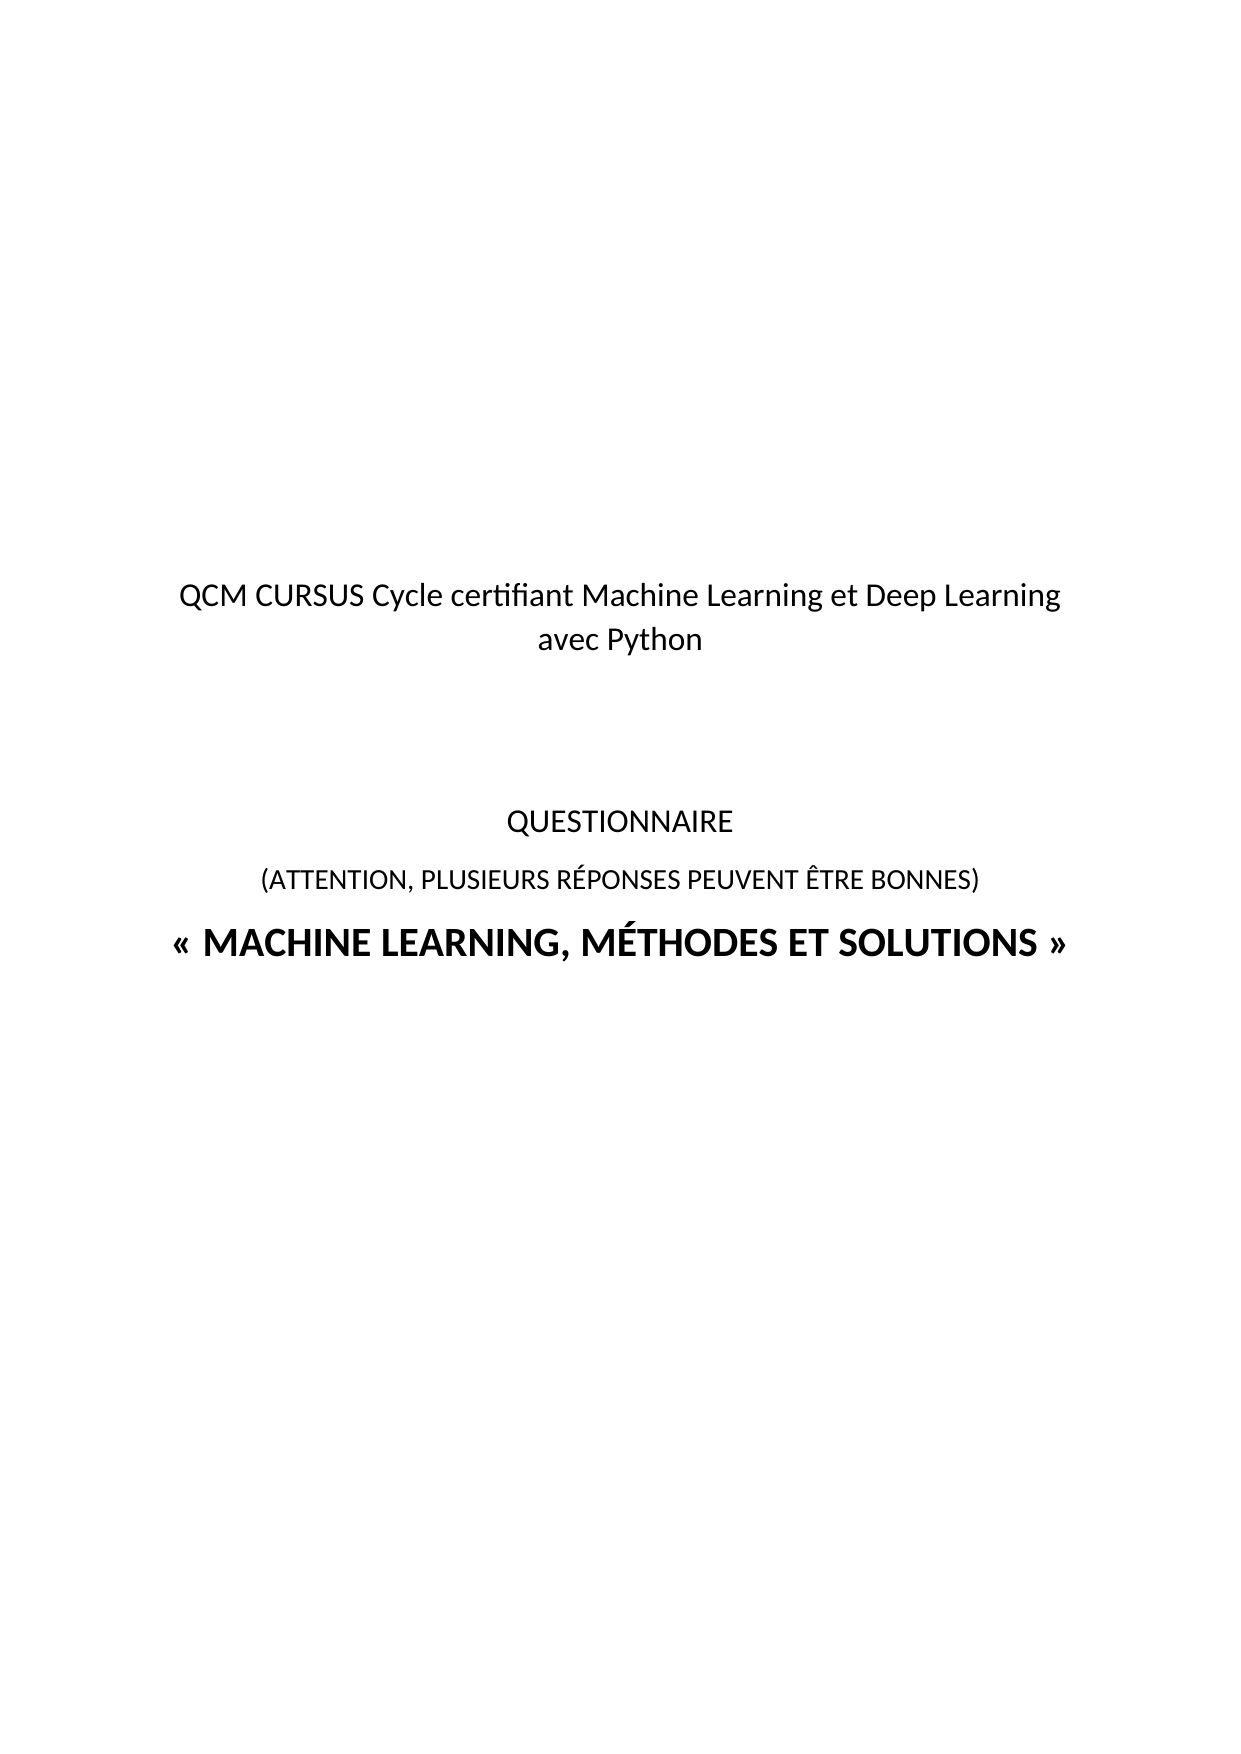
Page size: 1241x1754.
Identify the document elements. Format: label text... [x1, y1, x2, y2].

text QCM CURSUS Cycle certifiant Machine Learning et Deep Learning avec Python [150, 574, 1090, 659]
text (Attention, PLUSIEURS RÉPONSES PEUVENT ÊTRE BONNES) [150, 861, 1090, 896]
text « Machine Learning, méthodes et solutions » [150, 916, 1090, 967]
text Questionnaire [150, 800, 1090, 841]
